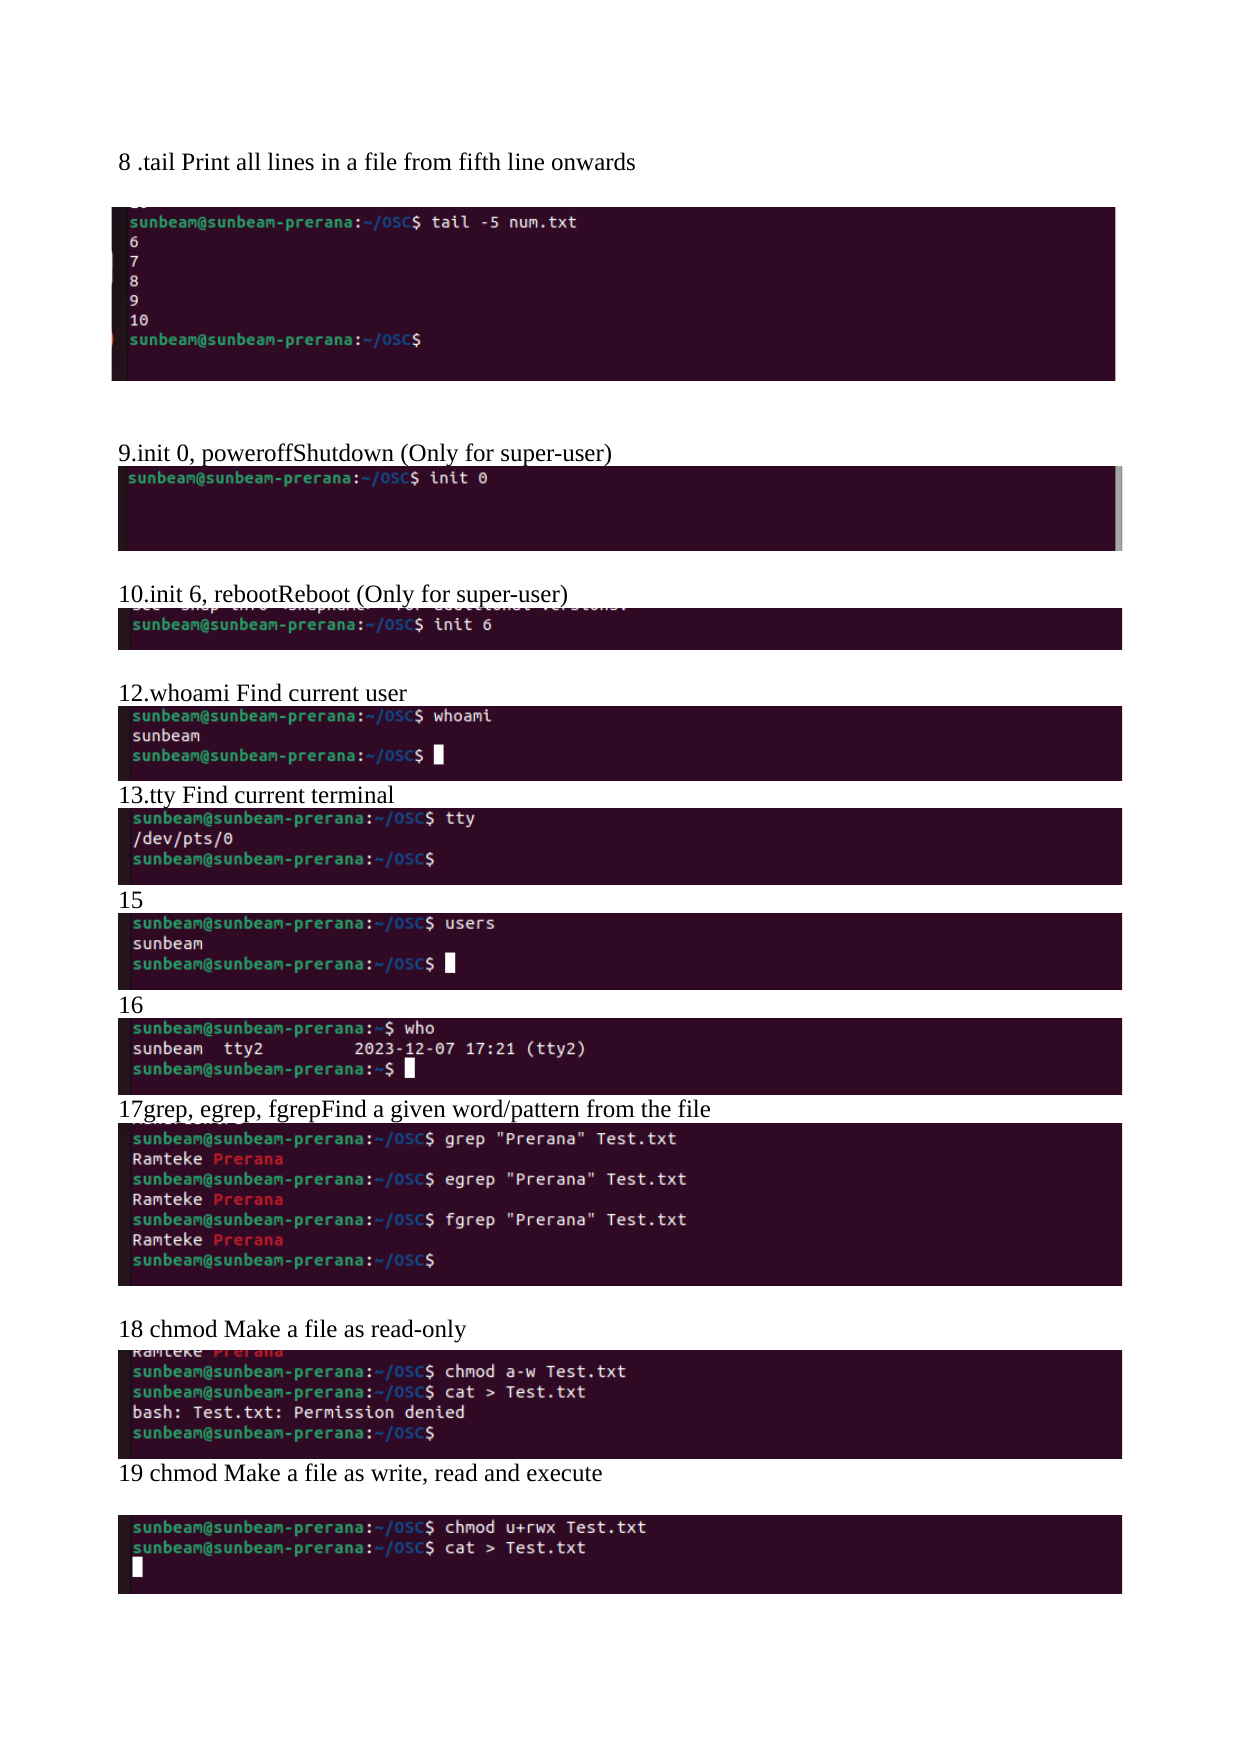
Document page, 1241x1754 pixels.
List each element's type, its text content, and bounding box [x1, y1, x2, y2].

picture [118, 1350, 1123, 1459]
text 17grep, egrep, fgrepFind a given word/pattern from the file [118, 1095, 1122, 1123]
picture [118, 608, 1123, 650]
text 18 chmod Make a file as read-only [118, 1314, 1122, 1343]
picture [118, 1123, 1123, 1286]
picture [118, 1515, 1123, 1594]
text 15 [118, 885, 1122, 913]
picture [118, 913, 1123, 990]
text 8 .tail Print all lines in a file from fifth line onwards [118, 147, 1122, 176]
text 16 [118, 990, 1122, 1018]
picture [118, 706, 1123, 781]
text 9.init 0, poweroffShutdown (Only for super-user) [118, 438, 1122, 466]
picture [118, 808, 1123, 885]
text 10.init 6, rebootReboot (Only for super-user) [118, 579, 1122, 608]
text 19 chmod Make a file as write, read and execute [118, 1459, 1122, 1487]
text 13.tty Find current terminal [118, 781, 1122, 808]
text 12.whoami Find current user [118, 678, 1122, 706]
text [118, 1343, 1122, 1350]
picture [111, 207, 1116, 381]
picture [118, 1018, 1123, 1095]
picture [118, 466, 1123, 551]
